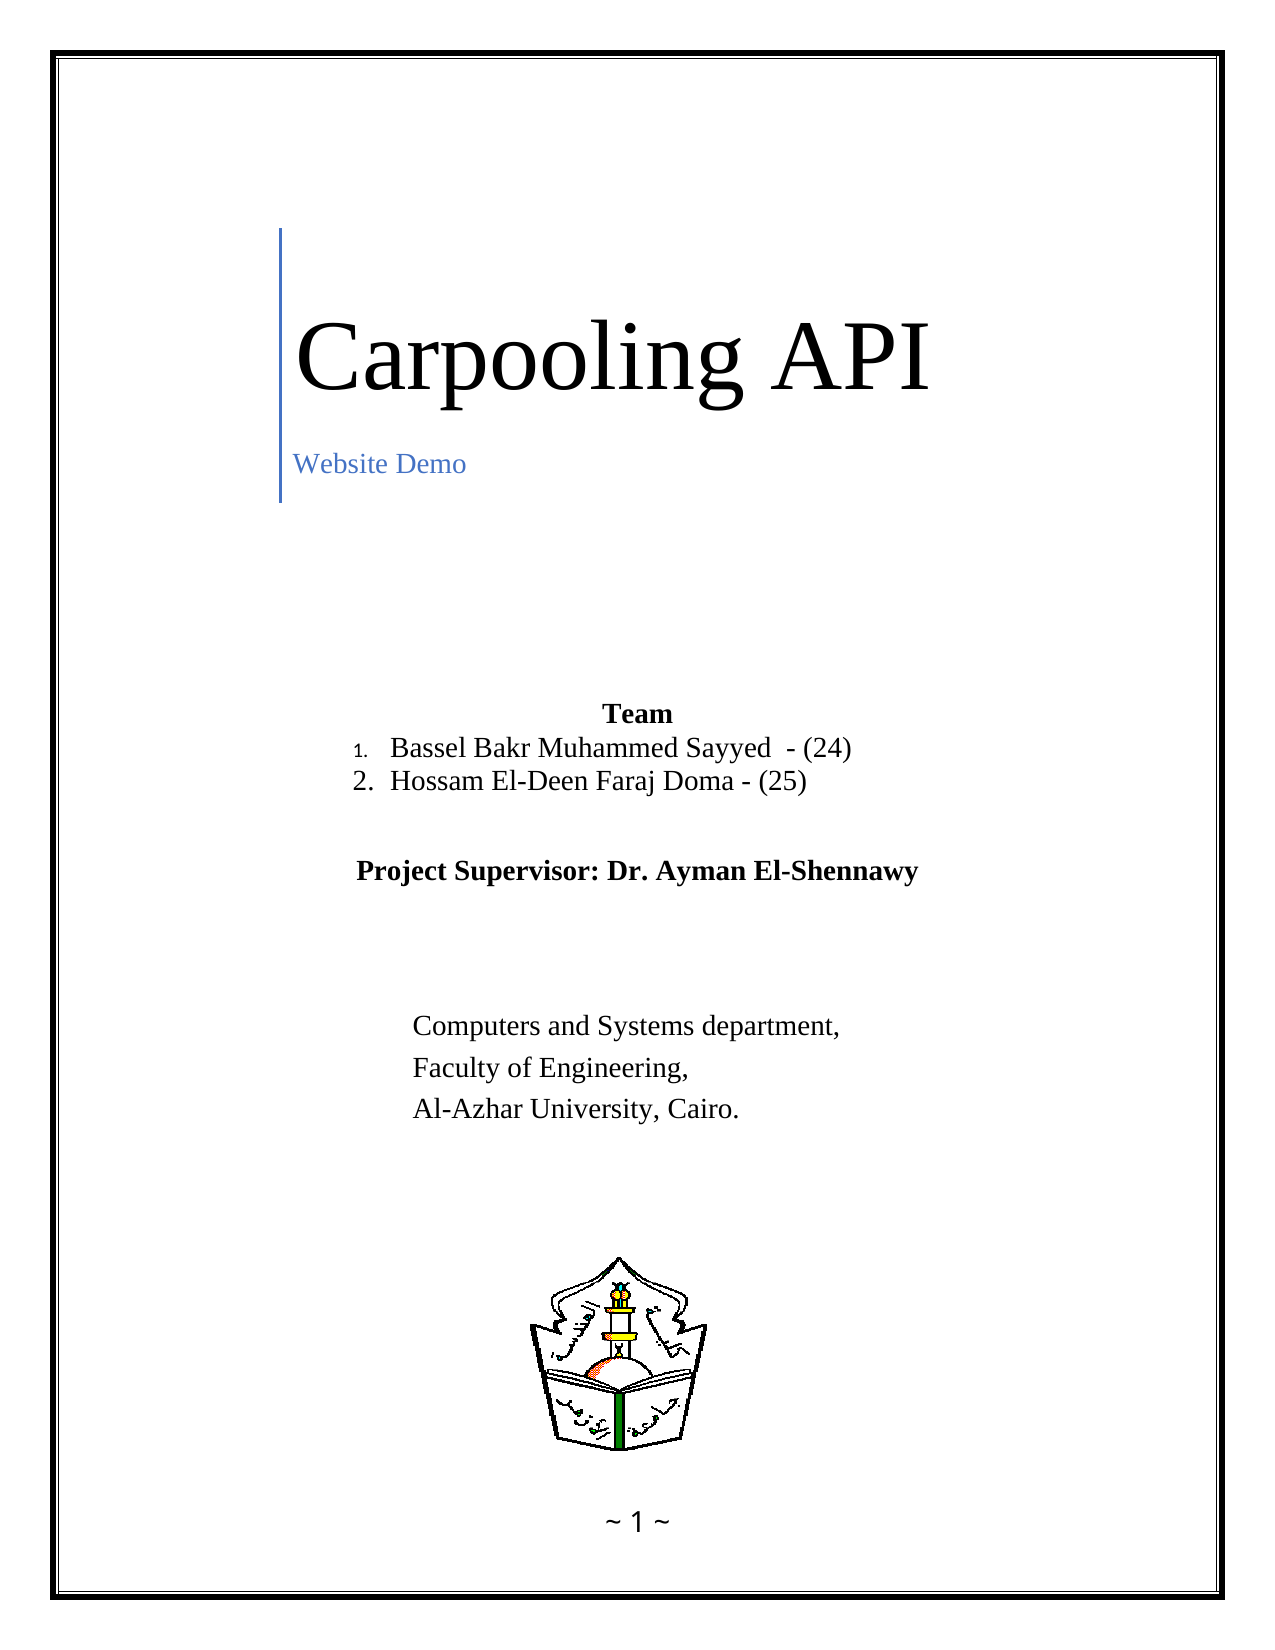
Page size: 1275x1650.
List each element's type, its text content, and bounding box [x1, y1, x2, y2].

text Computers and Systems department, [187, 807, 1087, 1041]
table_header Team Bassel Bakr Muhammed Sayyed - (24) Hossam El-Deen Faraj Doma - (25) [303, 674, 972, 853]
text Al-Azhar University, Cairo. [337, 1092, 1087, 1125]
table_header [282, 228, 973, 307]
table_cell Website Demo [282, 424, 973, 503]
picture [514, 1254, 729, 1457]
table_header Project Supervisor: Dr. Ayman El-Shennawy [291, 651, 984, 977]
text Faculty of Engineering, [337, 1050, 1087, 1083]
table_cell Carpooling API [282, 307, 973, 424]
